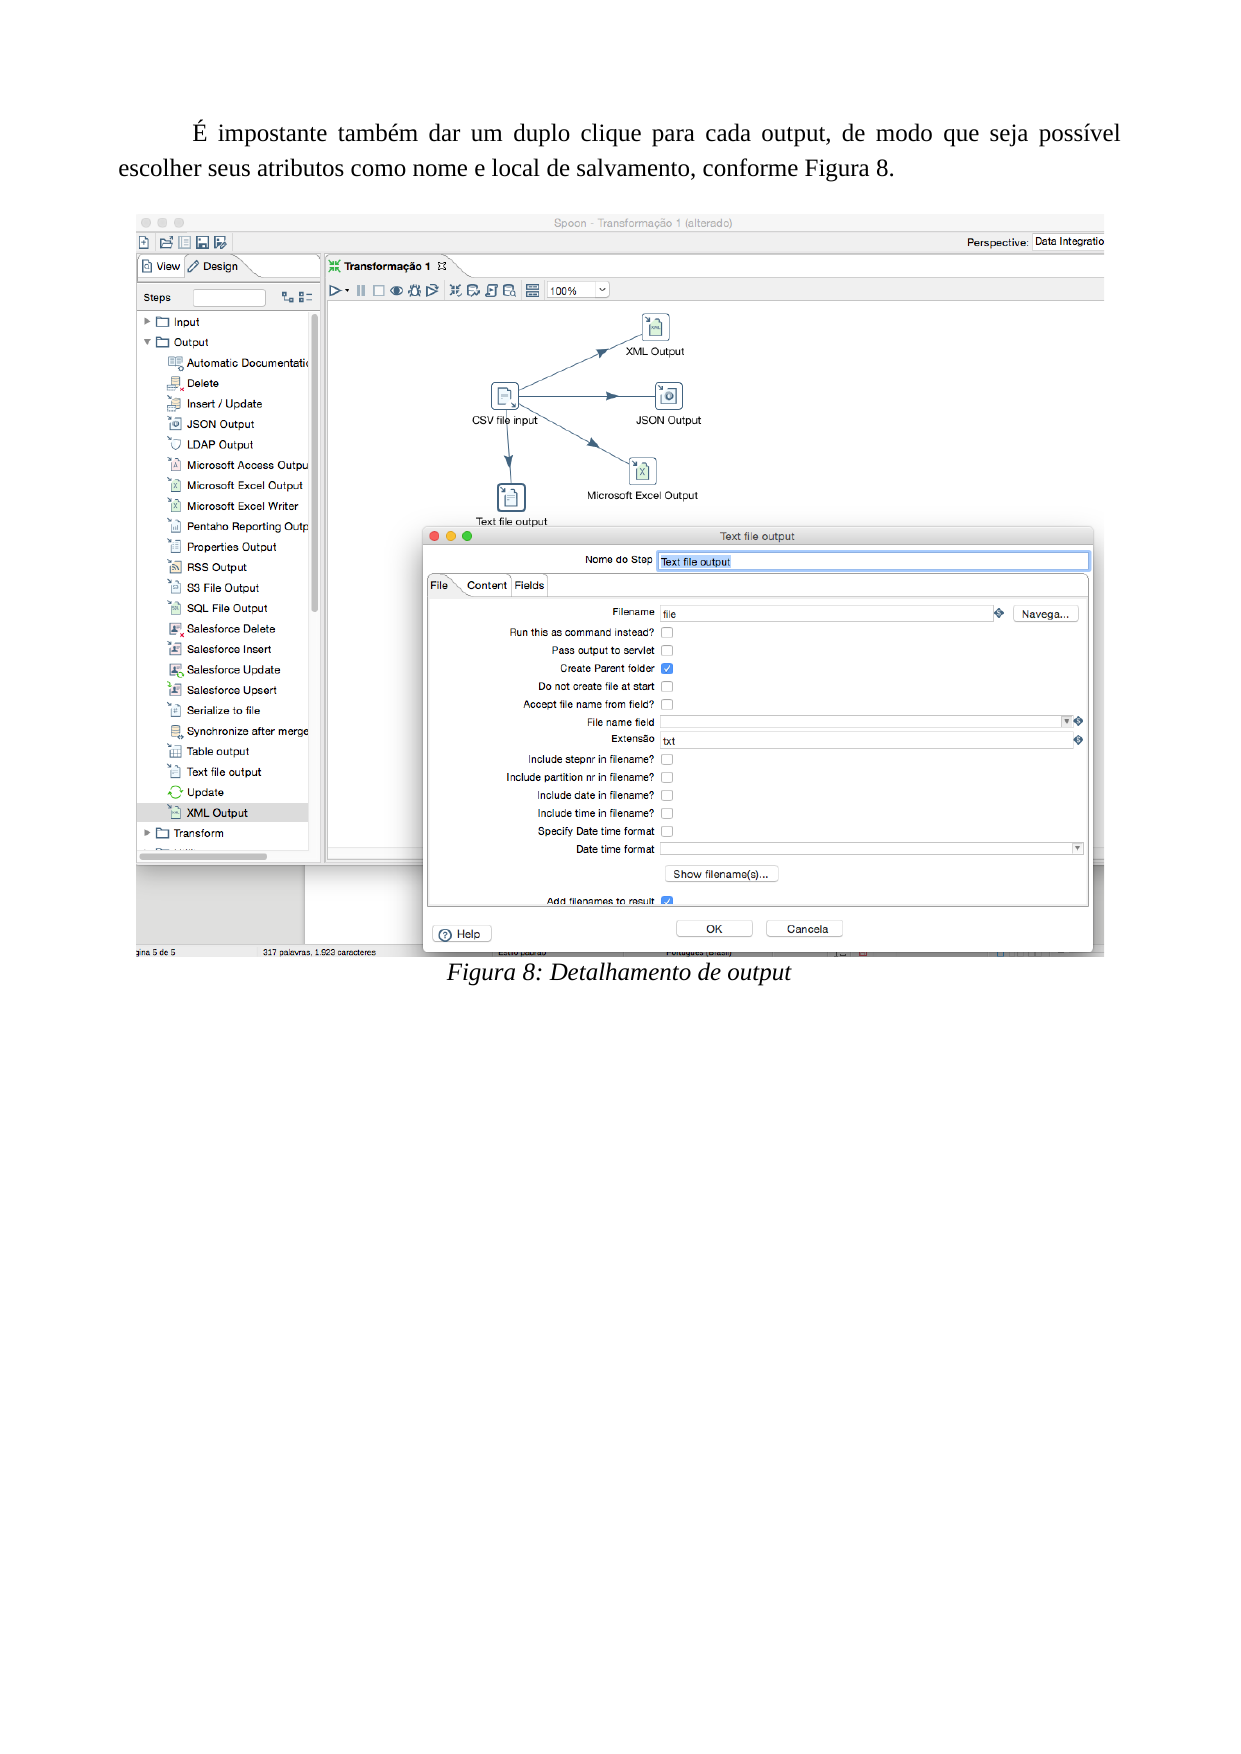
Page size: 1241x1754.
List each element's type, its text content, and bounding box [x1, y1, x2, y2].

text É impostante também dar um duplo clique para cada output, de modo que seja possível escolher seus atributos como nome e local de salvamento, conforme Figura 8. [118, 118, 1122, 181]
picture [136, 214, 1105, 957]
text Figura 8: Detalhamento de output [136, 957, 1104, 986]
